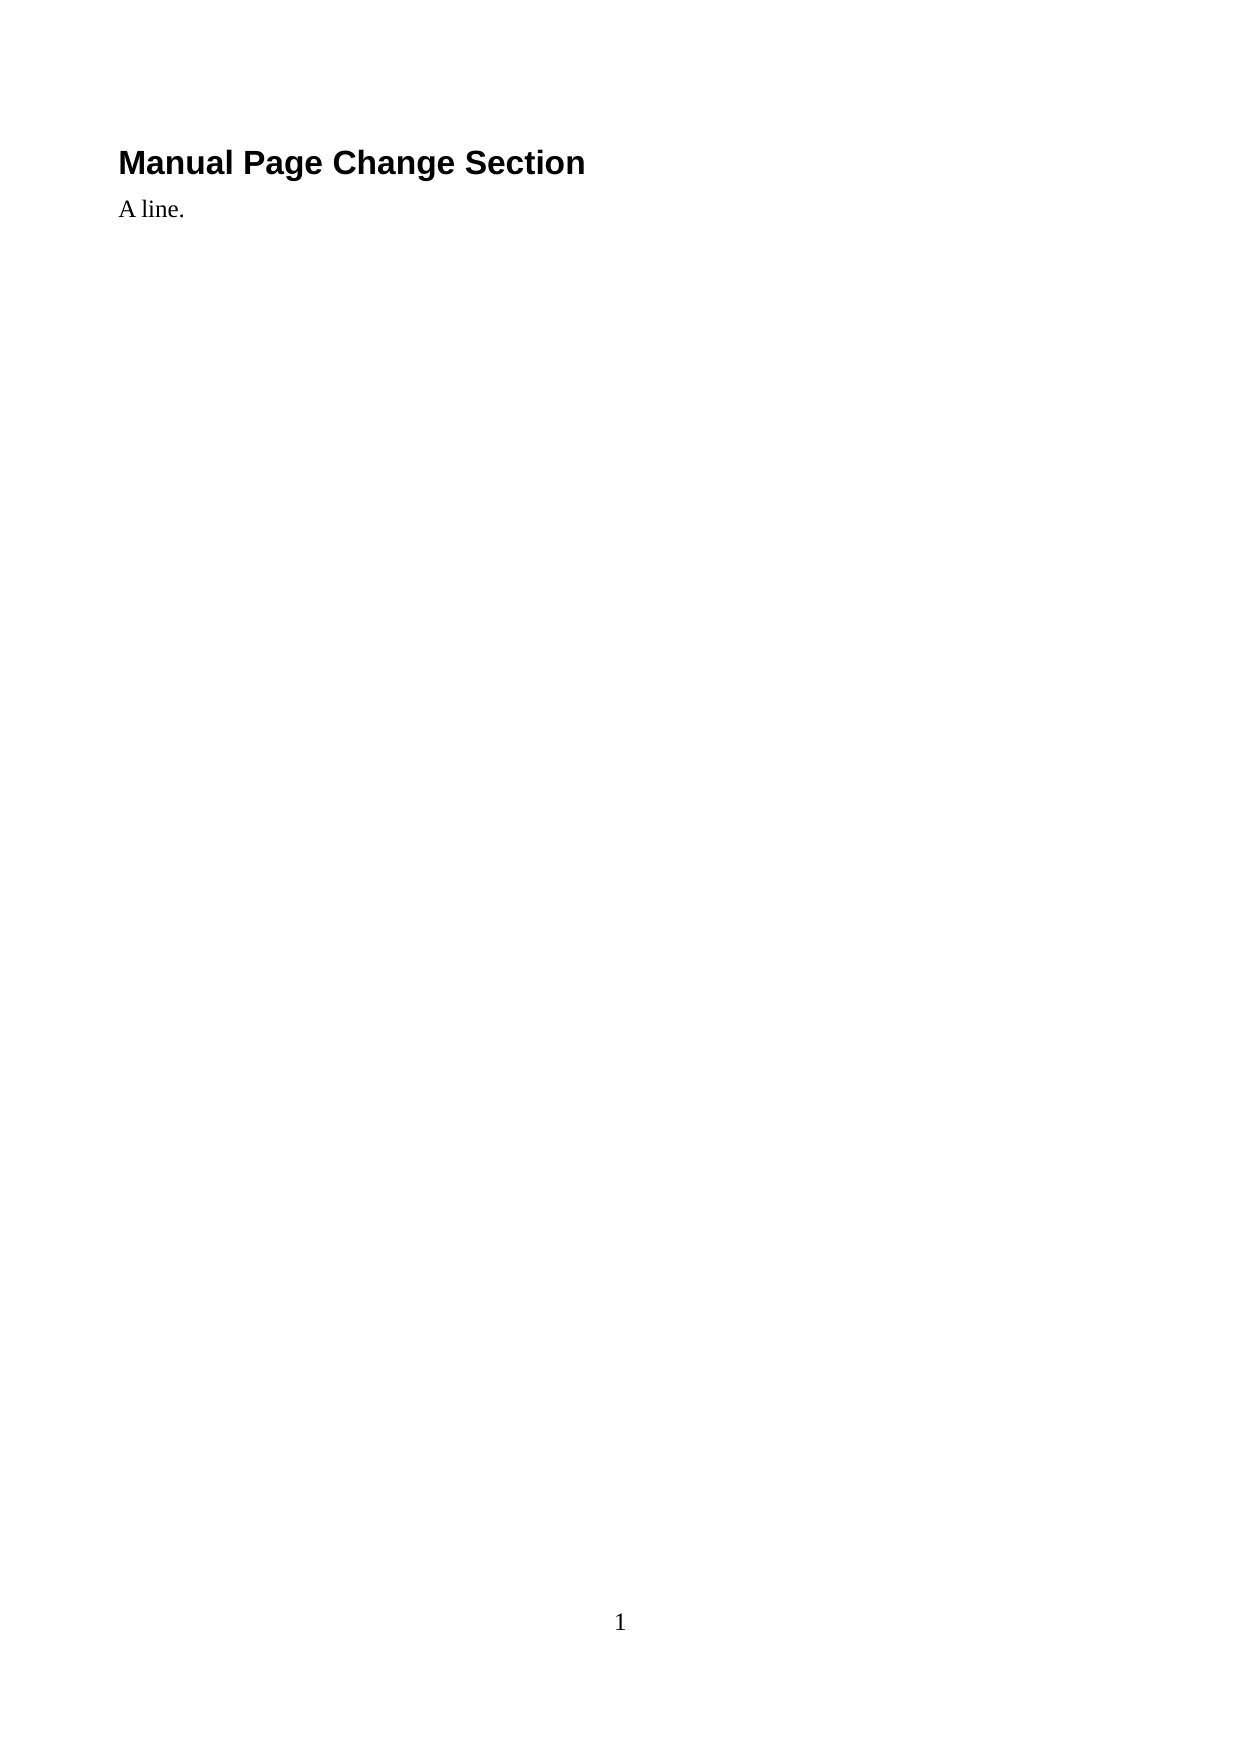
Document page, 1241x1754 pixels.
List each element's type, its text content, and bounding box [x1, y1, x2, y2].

subtitle Manual Page Change Section [118, 143, 1122, 182]
text A line. [118, 194, 1122, 223]
